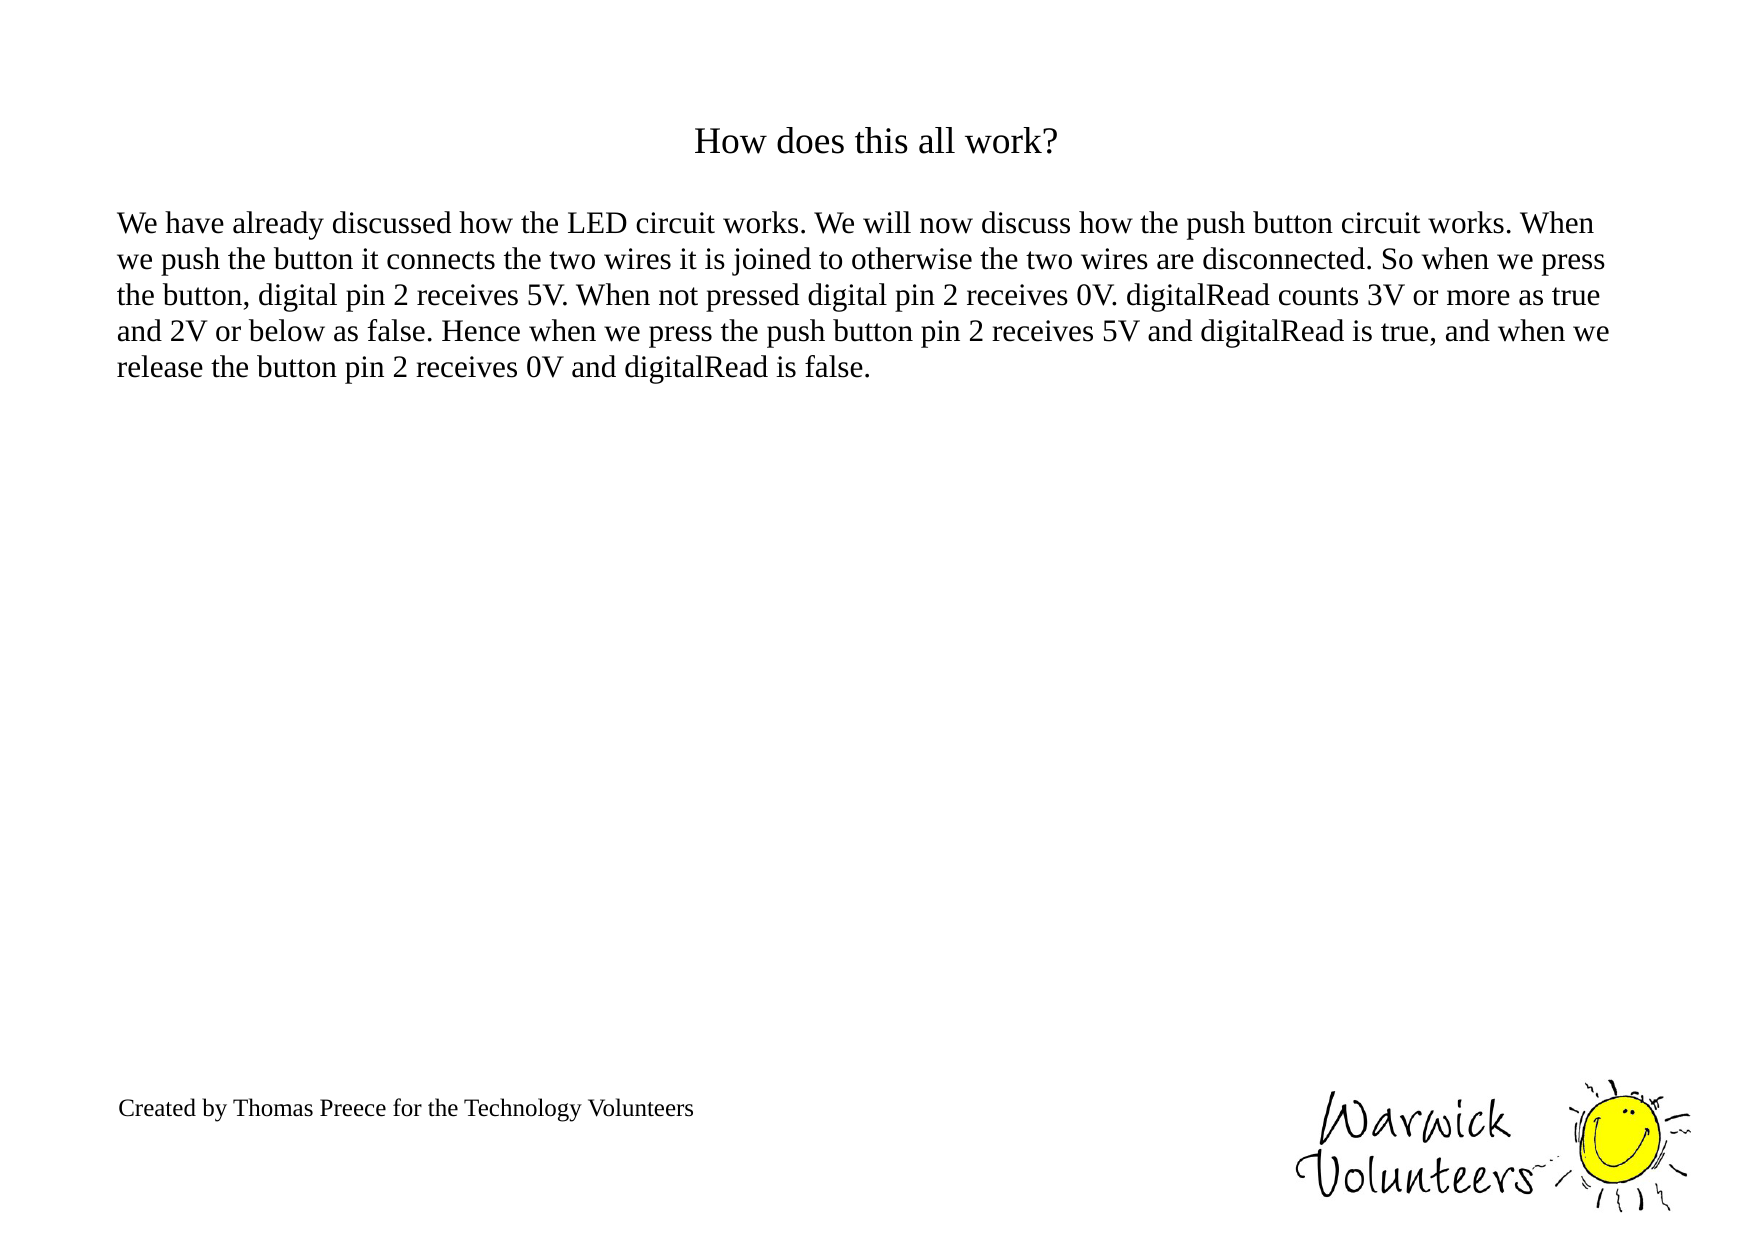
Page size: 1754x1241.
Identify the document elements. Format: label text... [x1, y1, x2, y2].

text We have already discussed how the LED circuit works. We will now discuss how the push button circuit works. When we push the button it connects the two wires it is joined to otherwise the two wires are disconnected. So when we press the button, digital pin 2 receives 5V. When not pressed digital pin 2 receives 0V. digitalRead counts 3V or more as true and 2V or below as false. Hence when we press the push button pin 2 receives 5V and digitalRead is true, and when we release the button pin 2 receives 0V and digitalRead is false. [117, 204, 1636, 384]
text How does this all work? [117, 118, 1636, 161]
